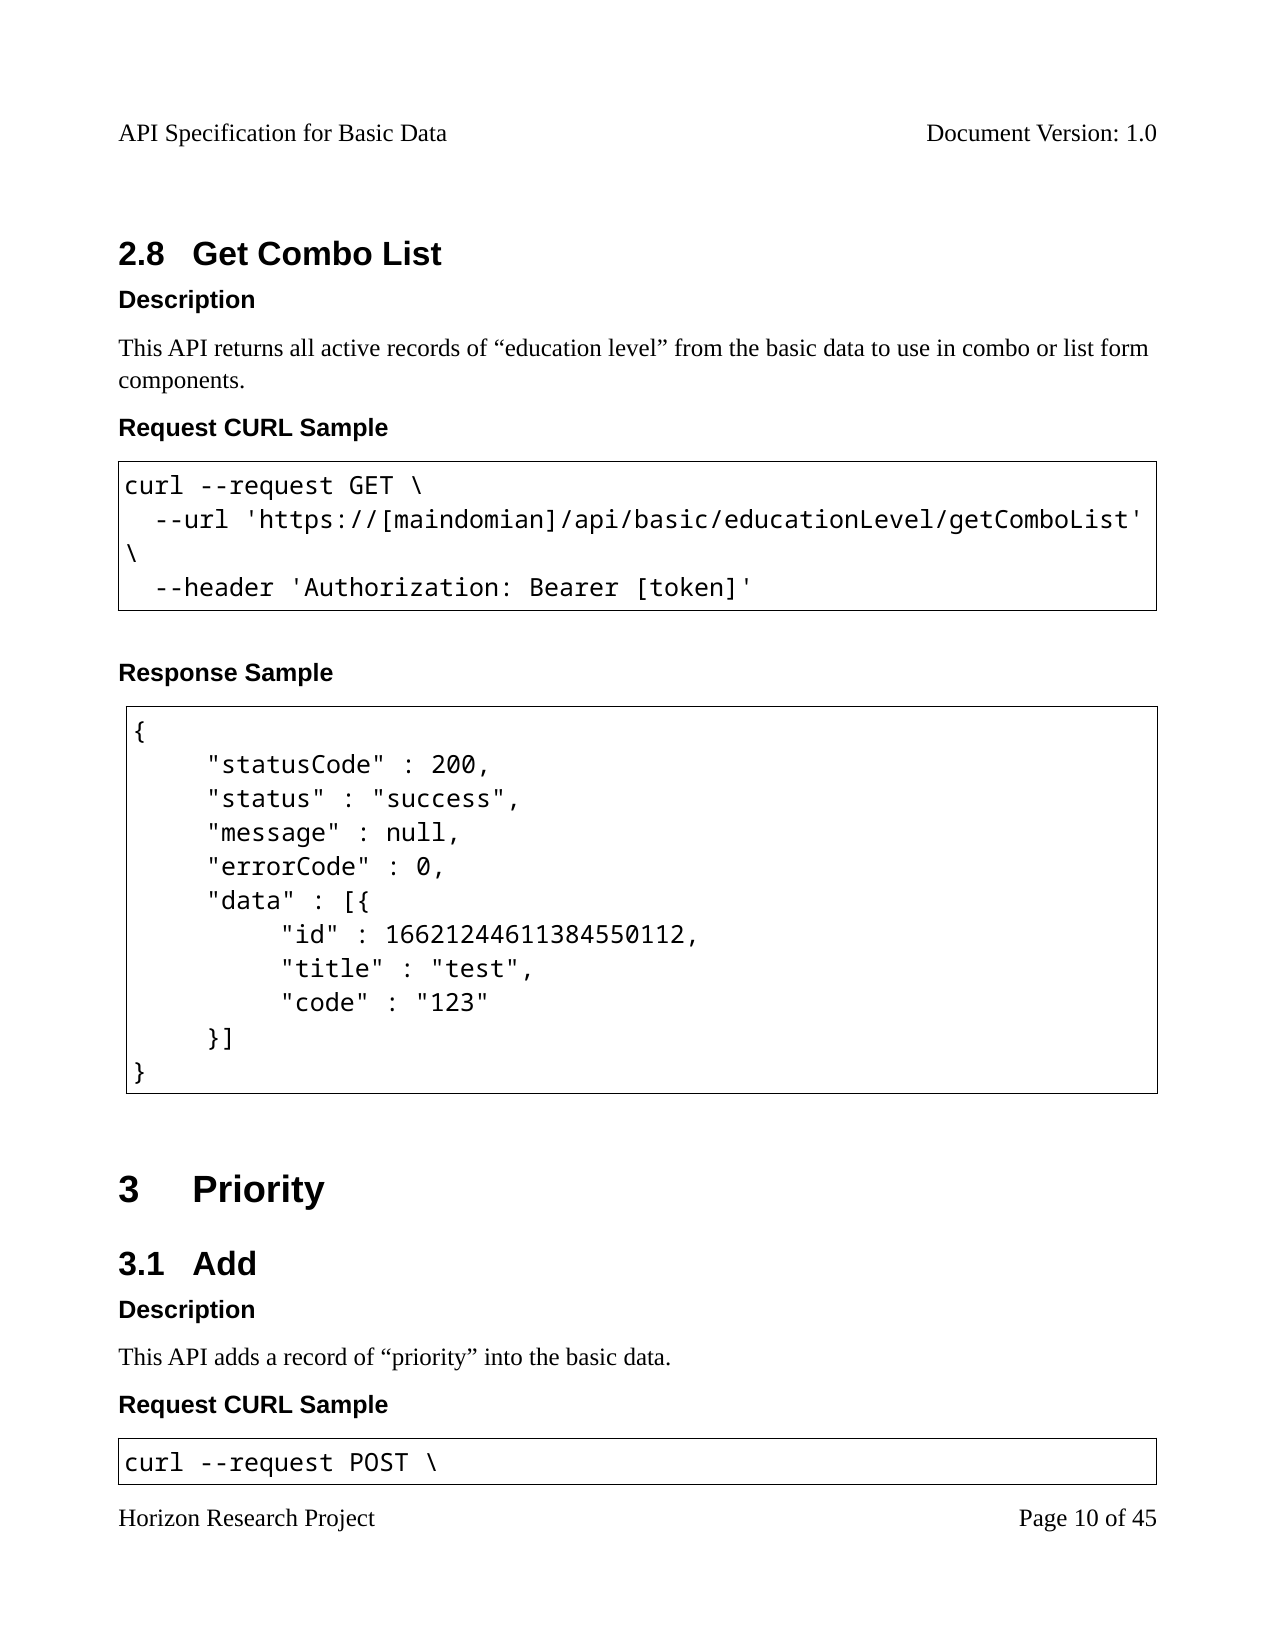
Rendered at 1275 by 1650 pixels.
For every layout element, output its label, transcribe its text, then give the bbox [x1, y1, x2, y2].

table_header curl --request POST \ [119, 1439, 1156, 1484]
text Request CURL Sample [118, 413, 1157, 442]
text This API adds a record of “priority” into the basic data. [118, 1342, 1157, 1371]
text Description [118, 285, 1157, 314]
table_header { "statusCode" : 200, "status" : "success", "message" : null, "errorCode" : 0, "data" : [{ "id" : 16621244611384550112, "title" : "test", "code" : "123" }] } [127, 707, 1157, 1093]
subtitle Add [118, 1244, 1157, 1282]
text This API returns all active records of “education level” from the basic data to use in combo or list form components. [118, 333, 1157, 394]
text Description [118, 1295, 1157, 1323]
subtitle Priority [118, 1167, 1157, 1210]
subtitle Get Combo List [118, 234, 1157, 272]
table_header curl --request GET \ --url 'https://[maindomian]/api/basic/educationLevel/getComboList' \ --header 'Authorization: Bearer [token]' [119, 462, 1156, 609]
text Request CURL Sample [118, 1390, 1157, 1419]
text Response Sample [118, 658, 1157, 687]
